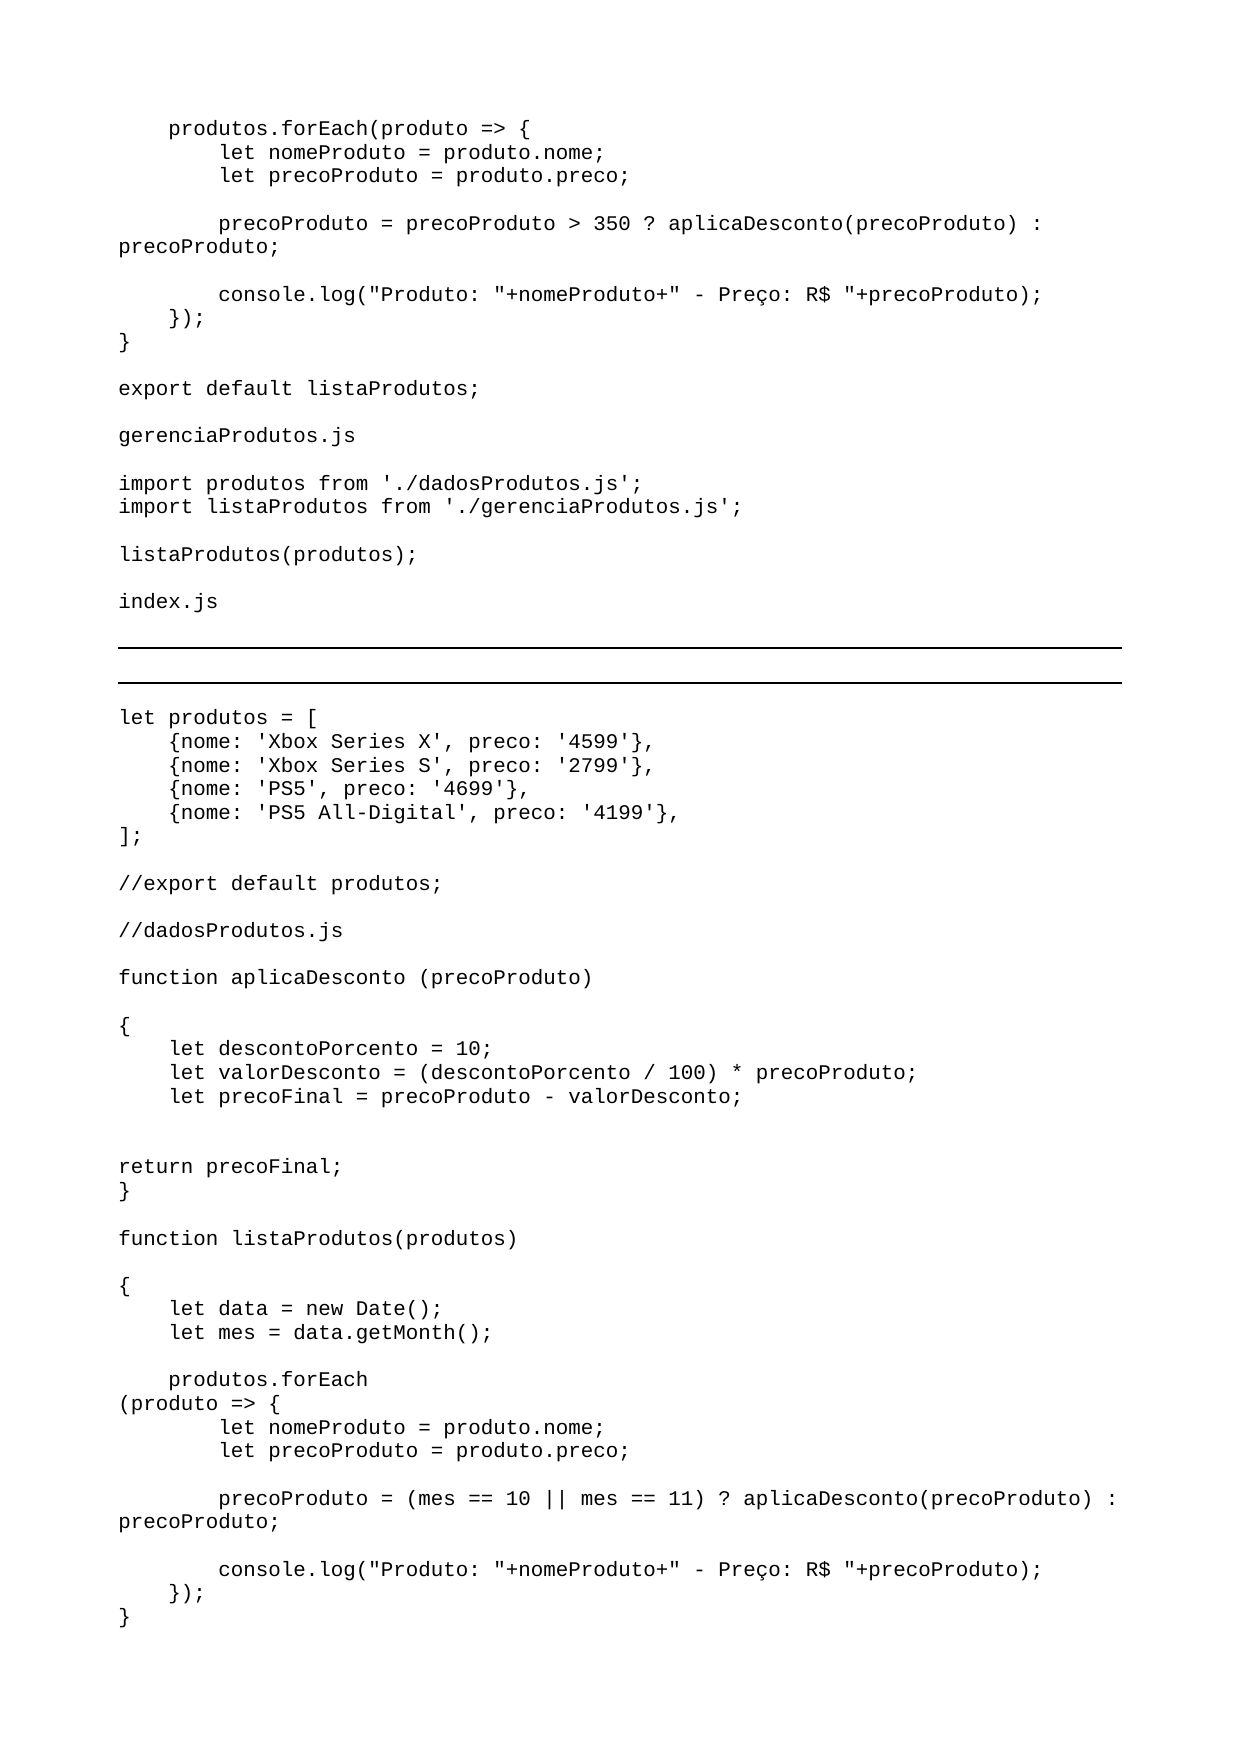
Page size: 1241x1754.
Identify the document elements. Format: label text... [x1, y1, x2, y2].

text } [118, 331, 1122, 354]
text return precoFinal; [118, 1157, 1122, 1180]
text import listaProdutos from './gerenciaProdutos.js'; [118, 496, 1122, 520]
text {nome: 'Xbox Series S', preco: '2799'}, [118, 754, 1122, 778]
text //dadosProdutos.js [118, 920, 1122, 944]
text } [118, 1180, 1122, 1204]
text } [118, 1606, 1122, 1629]
text (produto => { [118, 1393, 1122, 1417]
text let descontoPorcento = 10; [118, 1038, 1122, 1062]
text let nomeProduto = produto.nome; [118, 1417, 1122, 1440]
text {nome: 'PS5', preco: '4699'}, [118, 778, 1122, 802]
text import produtos from './dadosProdutos.js'; [118, 473, 1122, 496]
text precoProduto = precoProduto > 350 ? aplicaDesconto(precoProduto) : precoProduto; [118, 213, 1122, 260]
text let mes = data.getMonth(); [118, 1322, 1122, 1346]
text { [118, 1015, 1122, 1038]
text ]; [118, 826, 1122, 849]
text gerenciaProdutos.js [118, 426, 1122, 449]
text precoProduto = (mes == 10 || mes == 11) ? aplicaDesconto(precoProduto) : precoProduto; [118, 1488, 1122, 1535]
text //export default produtos; [118, 873, 1122, 896]
text export default listaProdutos; [118, 378, 1122, 402]
text function aplicaDesconto (precoProduto) [118, 967, 1122, 991]
text index.js [118, 591, 1122, 615]
text {nome: 'Xbox Series X', preco: '4599'}, [118, 731, 1122, 754]
text function listaProdutos(produtos) [118, 1227, 1122, 1251]
text }); [118, 307, 1122, 331]
text let precoFinal = precoProduto - valorDesconto; [118, 1086, 1122, 1109]
text {nome: 'PS5 All-Digital', preco: '4199'}, [118, 802, 1122, 826]
text console.log("Produto: "+nomeProduto+" - Preço: R$ "+precoProduto); [118, 284, 1122, 307]
text listaProdutos(produtos); [118, 544, 1122, 567]
text { [118, 1275, 1122, 1298]
text }); [118, 1582, 1122, 1606]
text let valorDesconto = (descontoPorcento / 100) * precoProduto; [118, 1062, 1122, 1086]
text let data = new Date(); [118, 1298, 1122, 1322]
text let produtos = [ [118, 707, 1122, 731]
text console.log("Produto: "+nomeProduto+" - Preço: R$ "+precoProduto); [118, 1558, 1122, 1582]
text let precoProduto = produto.preco; [118, 165, 1122, 189]
text let precoProduto = produto.preco; [118, 1440, 1122, 1464]
text let nomeProduto = produto.nome; [118, 142, 1122, 165]
text produtos.forEach [118, 1369, 1122, 1393]
text produtos.forEach(produto => { [118, 118, 1122, 142]
